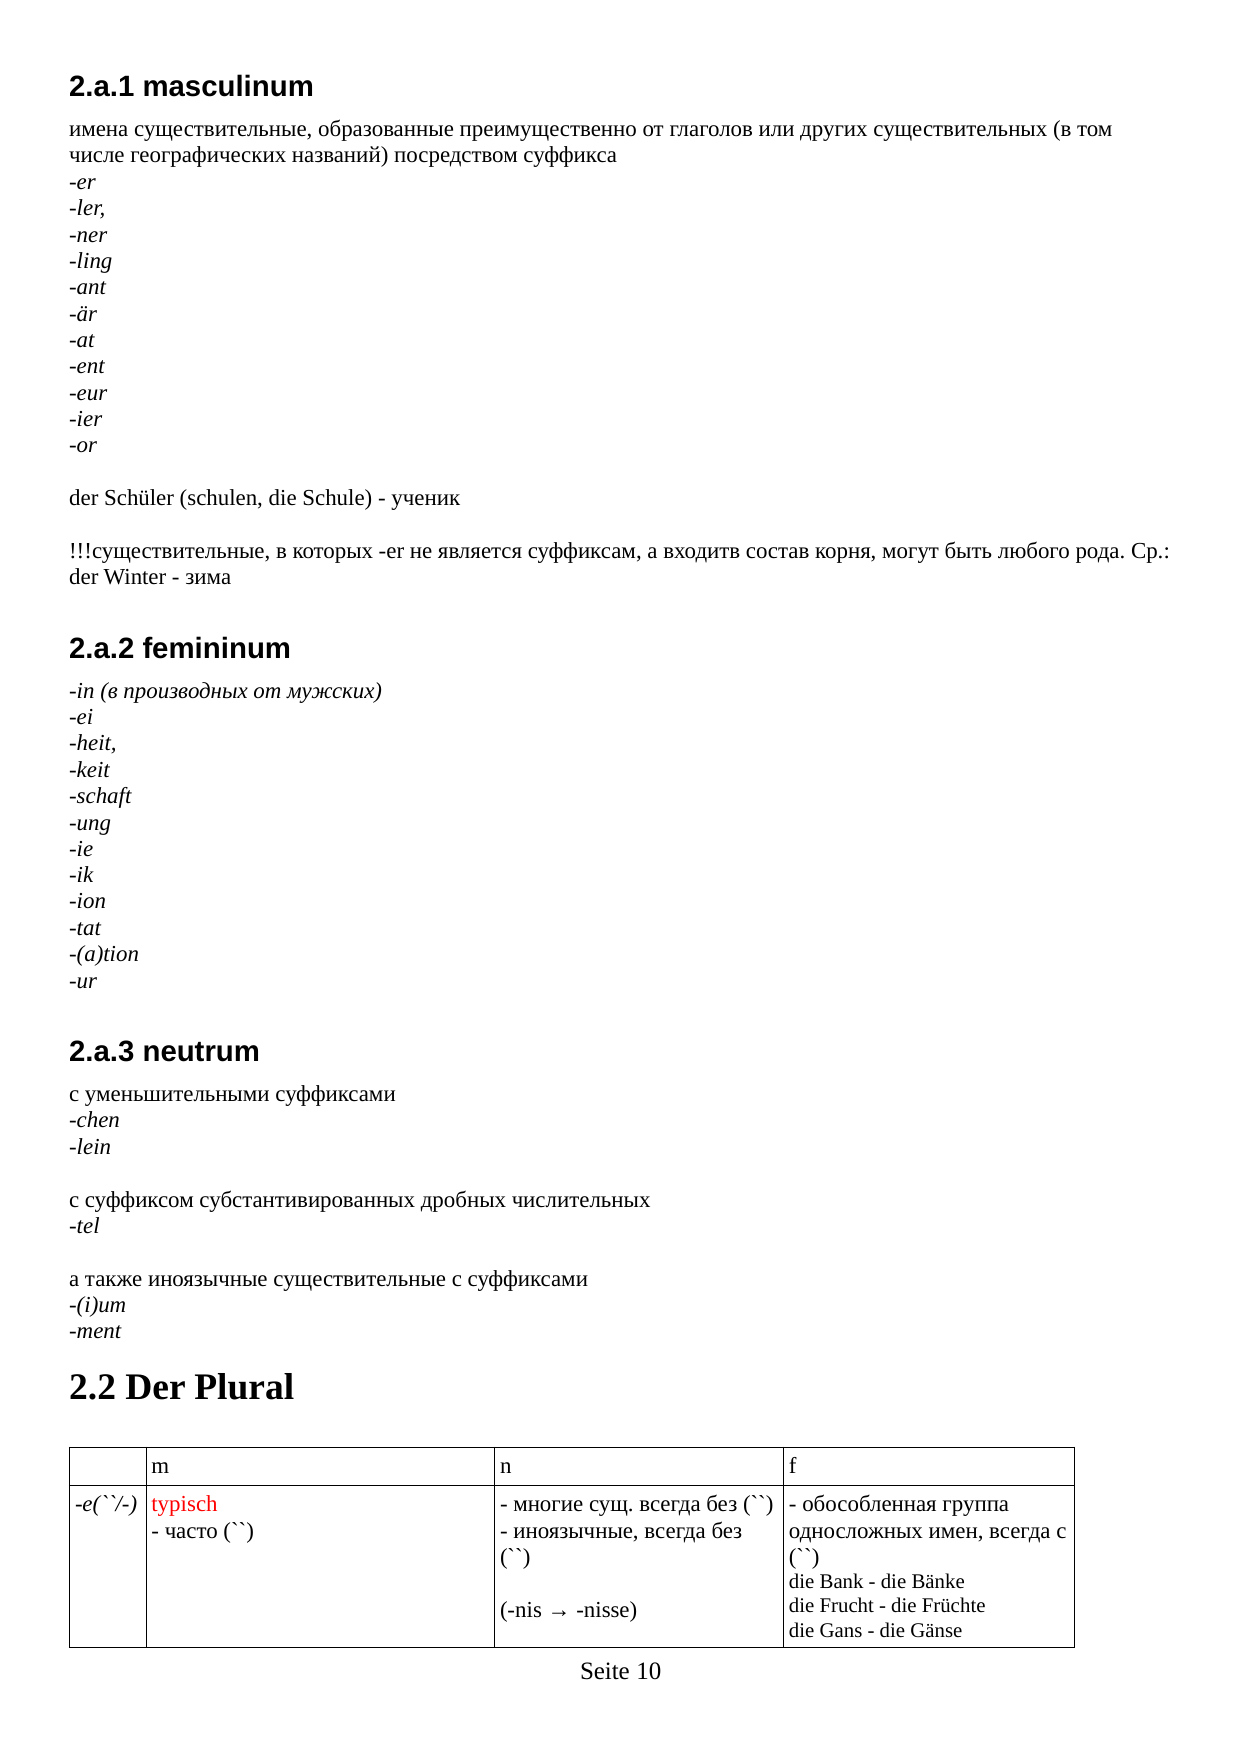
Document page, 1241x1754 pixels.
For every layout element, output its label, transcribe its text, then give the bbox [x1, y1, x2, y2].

text -(a)tion [69, 940, 1172, 967]
text -in (в производных от мужских) [69, 677, 1172, 703]
text с суффиксом субстантивированных дробных числительных [69, 1186, 1172, 1212]
text -ier [69, 405, 1172, 431]
text -ei [69, 703, 1172, 729]
table_cell typisch - часто (``) [147, 1486, 494, 1647]
table_header [70, 1448, 146, 1484]
subtitle 2.a.1 masculinum [69, 69, 1172, 103]
table_header f [784, 1448, 1074, 1484]
text -ent [69, 352, 1172, 379]
text -ion [69, 888, 1172, 914]
text -ment [69, 1317, 1172, 1344]
text -ling [69, 247, 1172, 273]
text -(i)um [69, 1291, 1172, 1317]
table_cell - многие сущ. всегда без (``) - иноязычные, всегда без (``) (-nis → -nisse) [495, 1486, 783, 1647]
text -ie [69, 835, 1172, 861]
text -tel [69, 1212, 1172, 1238]
subtitle 2.2 Der Plural [69, 1364, 1172, 1408]
text !!!существительные, в которых -er не является суффиксам, а входитв состав корня, могут быть любого рода. Ср.: [69, 537, 1172, 563]
text der Winter - зима [69, 563, 1172, 589]
text -tat [69, 914, 1172, 940]
text -nеr [69, 221, 1172, 247]
text -ik [69, 861, 1172, 888]
table_cell - обособленная группа односложных имен, всегда с (``) die Bank - die Bänke die Frucht - die Früchte die Gans - die Gänse [784, 1486, 1074, 1647]
table_header n [495, 1448, 783, 1484]
text с уменьшительными суффиксами [69, 1080, 1172, 1107]
text -är [69, 300, 1172, 326]
text -lein [69, 1133, 1172, 1159]
subtitle 2.a.2 femininum [69, 631, 1172, 664]
text -keit [69, 756, 1172, 782]
text -ur [69, 967, 1172, 993]
text имена существительные, образованные преимущественно от глаголов или других существительных (в том числе географических названий) посредством суффикса [69, 115, 1172, 168]
text -eur [69, 379, 1172, 405]
text а также иноязычные существительные с суффиксами [69, 1265, 1172, 1291]
text -or [69, 431, 1172, 458]
text -ung [69, 808, 1172, 835]
text -er [69, 168, 1172, 194]
subtitle 2.a.3 neutrum [69, 1034, 1172, 1068]
table_cell -e(``/-) [70, 1486, 146, 1647]
text -at [69, 326, 1172, 352]
text -chen [69, 1107, 1172, 1133]
text -ant [69, 273, 1172, 300]
text -heit, [69, 729, 1172, 756]
text -schaft [69, 782, 1172, 808]
table_header m [147, 1448, 494, 1484]
text der Schüler (schulen, die Schule) - ученик [69, 484, 1172, 511]
text -ler, [69, 194, 1172, 221]
